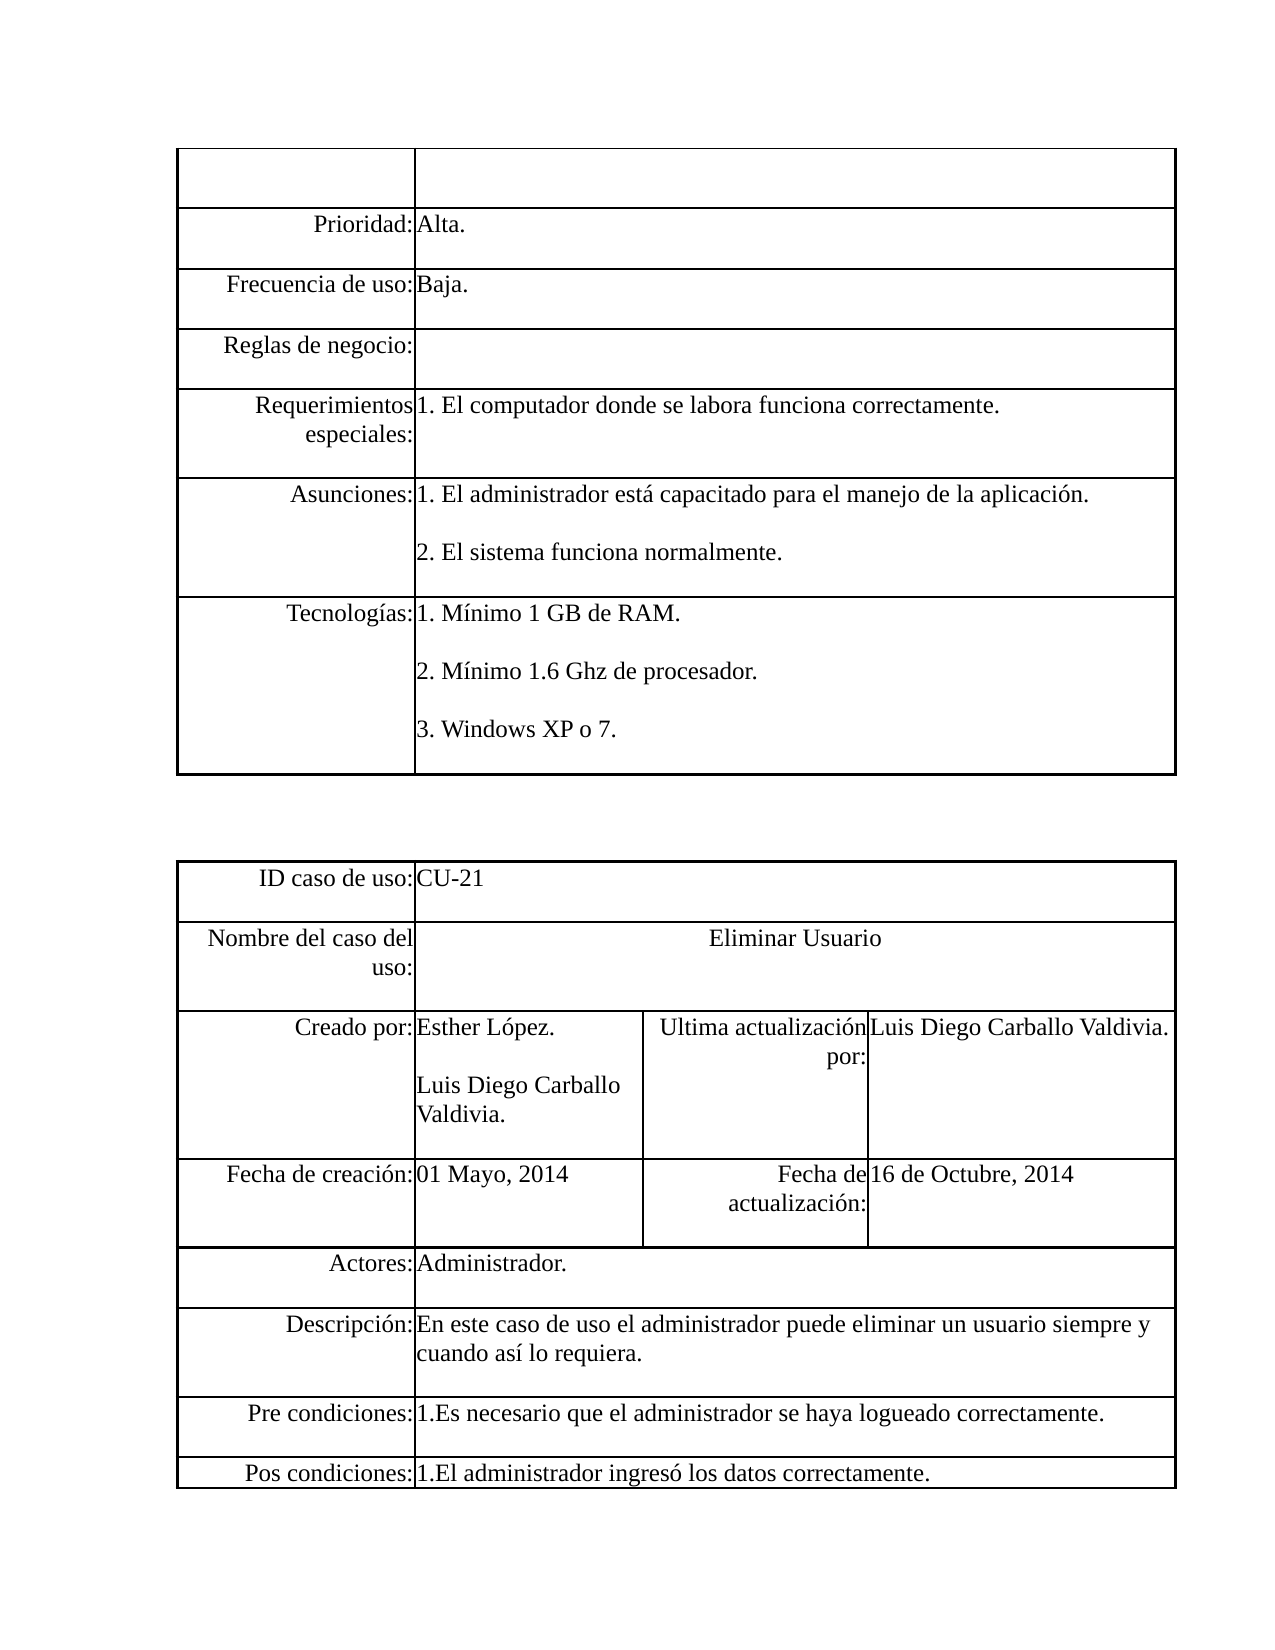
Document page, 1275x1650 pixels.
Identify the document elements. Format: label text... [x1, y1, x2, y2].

table_cell Prioridad: [179, 209, 414, 267]
table_cell [179, 149, 414, 207]
table_cell 1. Mínimo 1 GB de RAM. 2. Mínimo 1.6 Ghz de procesador. 3. Windows XP o 7. [416, 598, 1174, 772]
table_cell [416, 330, 1174, 388]
table_cell Pos condiciones: [179, 1458, 414, 1487]
table_cell Actores: [179, 1249, 414, 1307]
table_cell 1. El administrador está capacitado para el manejo de la aplicación. 2. El sistema funciona normalmente. [416, 479, 1174, 596]
table_cell 01 Mayo, 2014 [416, 1160, 642, 1246]
table_cell Alta. [416, 209, 1174, 267]
table_cell Esther López. Luis Diego Carballo Valdivia. [416, 1012, 642, 1157]
table_header CU-21 [416, 863, 1174, 921]
table_cell Tecnologías: [179, 598, 414, 772]
table_cell En este caso de uso el administrador puede eliminar un usuario siempre y cuando así lo requiera. [416, 1309, 1174, 1396]
table_header ID caso de uso: [179, 863, 414, 921]
table_cell Asunciones: [179, 479, 414, 596]
table_cell 1. El computador donde se labora funciona correctamente. [416, 390, 1174, 477]
table_cell Descripción: [179, 1309, 414, 1396]
table_cell Pre condiciones: [179, 1398, 414, 1456]
table_cell [416, 149, 1174, 207]
table_cell Fecha de actualización: [644, 1160, 867, 1246]
table_cell Baja. [416, 270, 1174, 328]
table_cell 1.Es necesario que el administrador se haya logueado correctamente. [416, 1398, 1174, 1456]
table_cell Ultima actualización por: [644, 1012, 867, 1157]
table_cell Requerimientos especiales: [179, 390, 414, 477]
table_cell Luis Diego Carballo Valdivia. [869, 1012, 1174, 1157]
table_cell Frecuencia de uso: [179, 270, 414, 328]
table_cell Eliminar Usuario [416, 923, 1174, 1010]
table_cell Reglas de negocio: [179, 330, 414, 388]
table_cell 16 de Octubre, 2014 [869, 1160, 1174, 1246]
table_cell Fecha de creación: [179, 1160, 414, 1246]
table_cell Creado por: [179, 1012, 414, 1157]
table_cell Administrador. [416, 1249, 1174, 1307]
table_cell 1.El administrador ingresó los datos correctamente. [416, 1458, 1174, 1487]
table_cell Nombre del caso del uso: [179, 923, 414, 1010]
